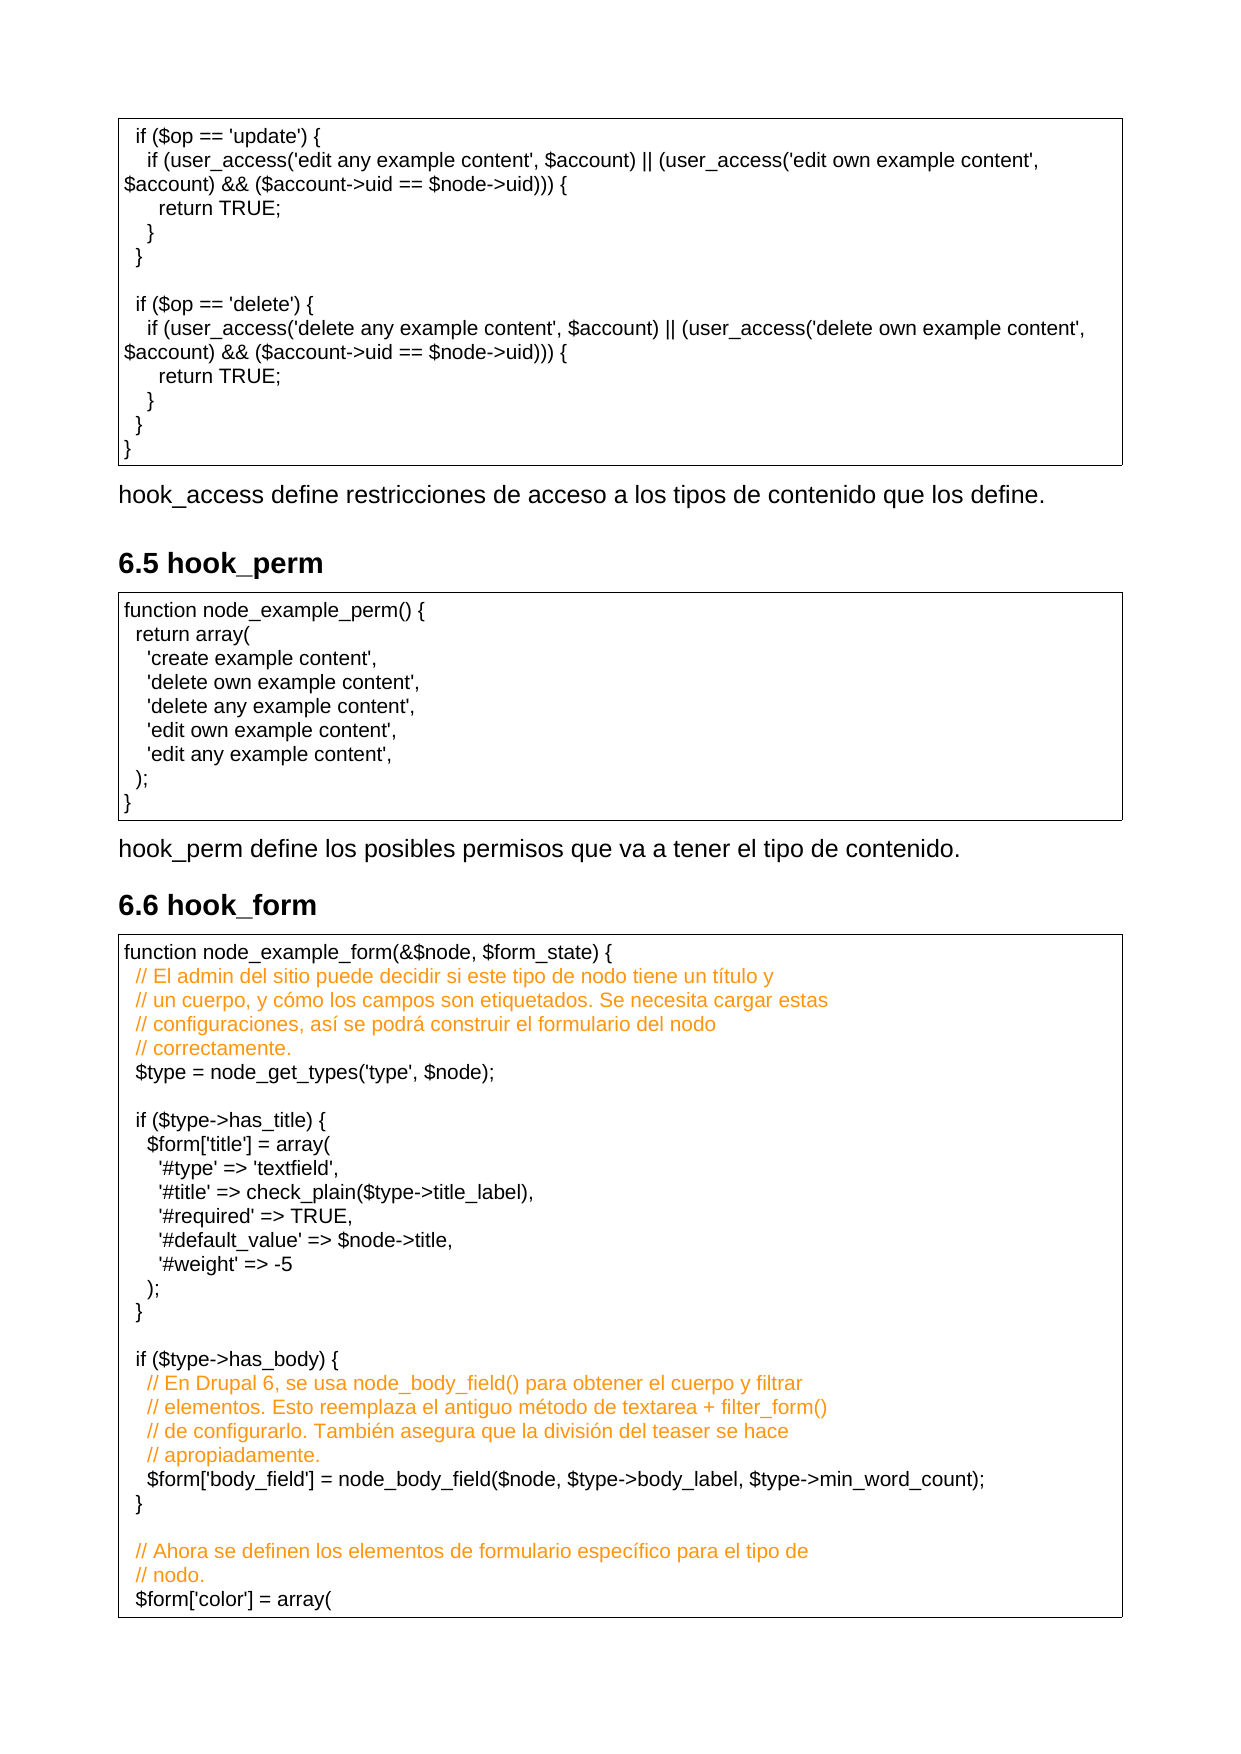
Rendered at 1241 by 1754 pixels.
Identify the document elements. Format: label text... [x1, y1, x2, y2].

table_header function node_example_form(&$node, $form_state) { // El admin del sitio puede decidir si este tipo de nodo tiene un título y // un cuerpo, y cómo los campos son etiquetados. Se necesita cargar estas // configuraciones, así se podrá construir el formulario del nodo // correctamente. $type = node_get_types('type', $node); if ($type->has_title) { $form['title'] = array( '#type' => 'textfield', '#title' => check_plain($type->title_label), '#required' => TRUE, '#default_value' => $node->title, '#weight' => -5 ); } if ($type->has_body) { // En Drupal 6, se usa node_body_field() para obtener el cuerpo y filtrar // elementos. Esto reemplaza el antiguo método de textarea + filter_form() // de configurarlo. También asegura que la división del teaser se hace // apropiadamente. $form['body_field'] = node_body_field($node, $type->body_label, $type->min_word_count); } // Ahora se definen los elementos de formulario específico para el tipo de // nodo. $form['color'] = array( [119, 935, 1122, 1617]
text hook_perm define los posibles permisos que va a tener el tipo de contenido. [118, 834, 1122, 863]
text hook_access define restricciones de acceso a los tipos de contenido que los define. [118, 480, 1122, 509]
table_header if ($op == 'update') { if (user_access('edit any example content', $account) || (user_access('edit own example content', $account) && ($account->uid == $node->uid))) { return TRUE; } } if ($op == 'delete') { if (user_access('delete any example content', $account) || (user_access('delete own example content', $account) && ($account->uid == $node->uid))) { return TRUE; } } } [119, 119, 1122, 465]
subtitle 6.6 hook_form [118, 888, 1122, 922]
table_header function node_example_perm() { return array( 'create example content', 'delete own example content', 'delete any example content', 'edit own example content', 'edit any example content', ); } [119, 593, 1122, 819]
subtitle 6.5 hook_perm [118, 546, 1122, 580]
